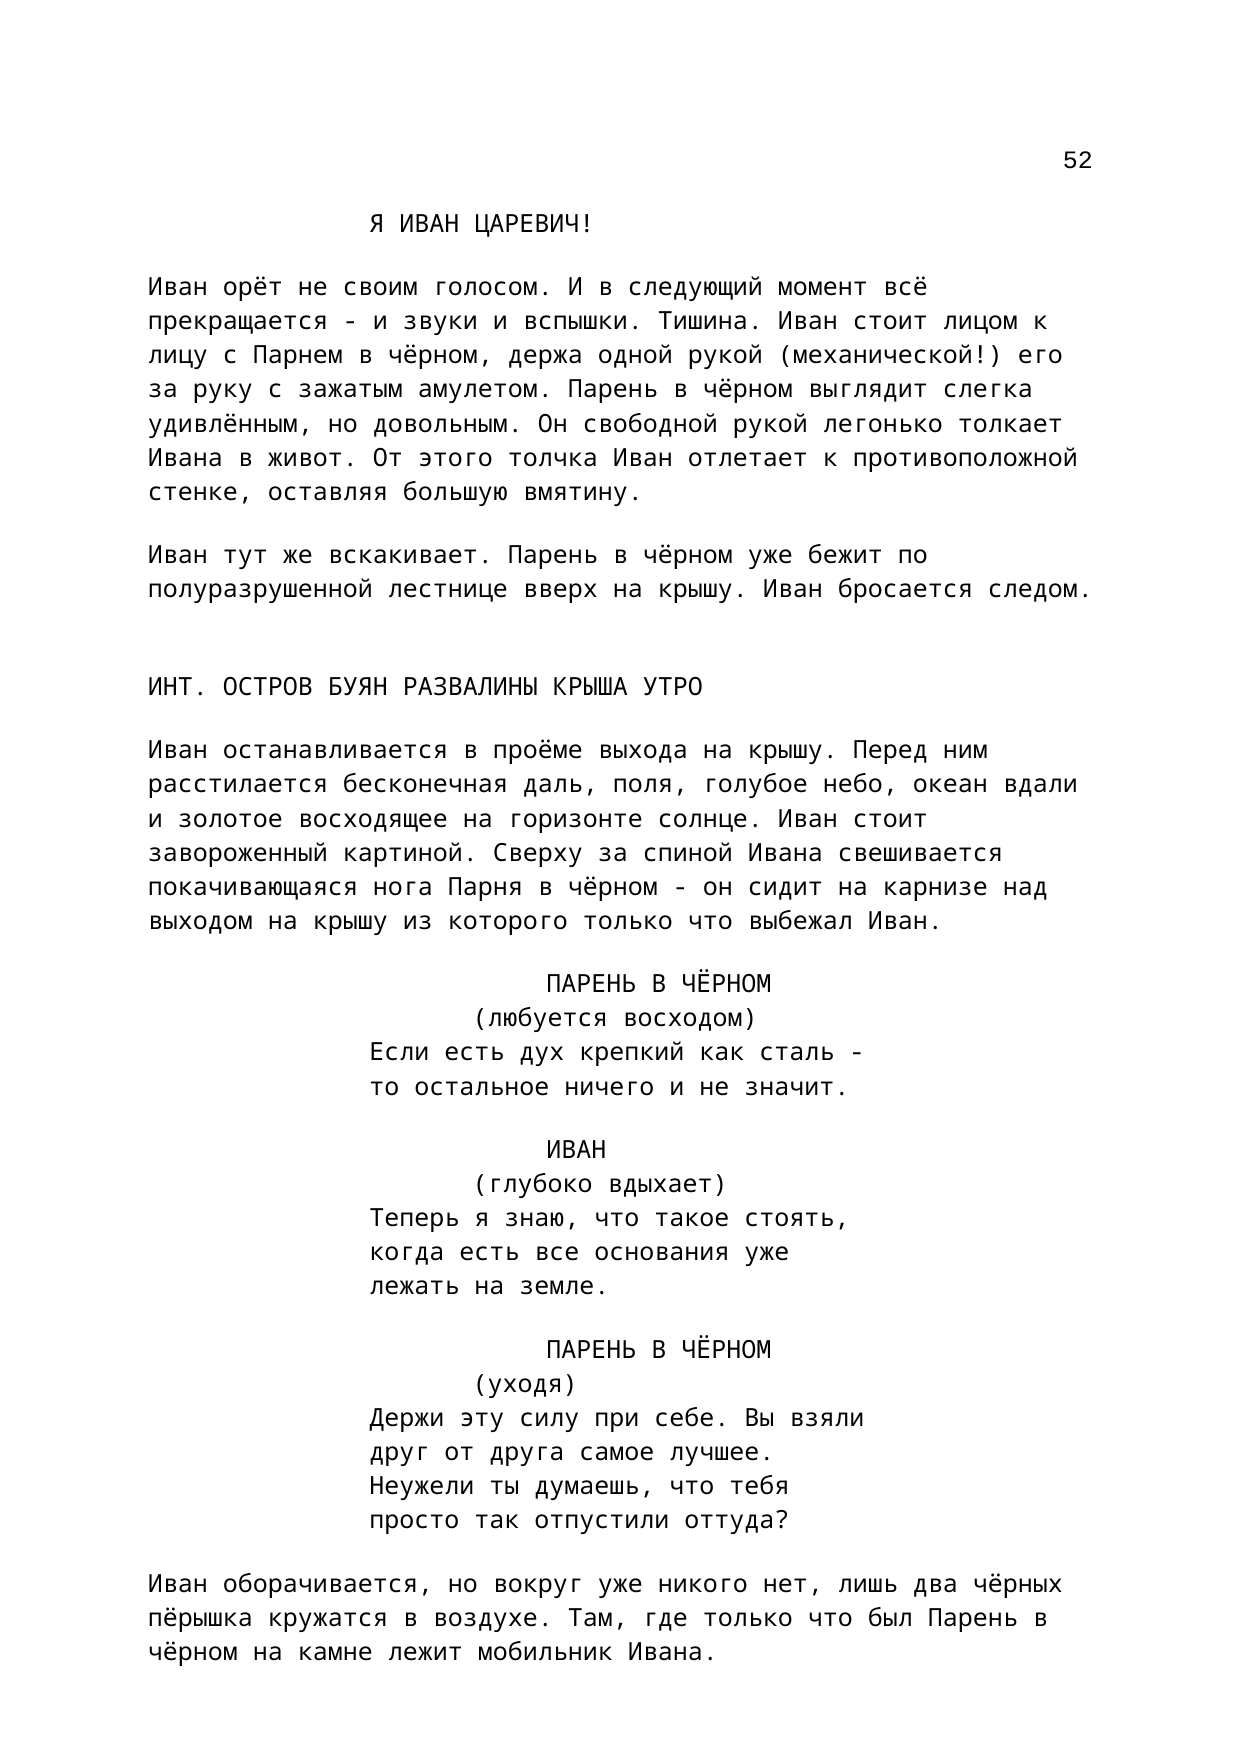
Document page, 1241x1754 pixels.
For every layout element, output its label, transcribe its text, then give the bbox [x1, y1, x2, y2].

text Держи эту силу при себе. Вы взяли друг от друга самое лучшее. Неужели ты думаешь, что тебя просто так отпустили оттуда? [369, 1399, 871, 1536]
text (глубоко вдыхает) [472, 1166, 871, 1200]
text Если есть дух крепкий как сталь - то остальное ничего и не значит. [369, 1034, 871, 1102]
text ПАРЕНЬ В ЧЁРНОМ [546, 966, 1093, 1000]
text (уходя) [472, 1366, 871, 1399]
text Иван тут же вскакивает. Парень в чёрном уже бежит по полуразрушенной лестнице вверх на крышу. Иван бросается следом. [148, 537, 1093, 639]
text Иван оборачивается, но вокруг уже никого нет, лишь два чёрных пёрышка кружатся в воздухе. Там, где только что был Парень в чёрном на камне лежит мобильник Ивана. [148, 1565, 1093, 1667]
text ИНТ. ОСТРОВ БУЯН РАЗВАЛИНЫ КРЫША УТРО [148, 668, 1093, 703]
text Я ИВАН ЦАРЕВИЧ! [369, 205, 871, 239]
text ПАРЕНЬ В ЧЁРНОМ [546, 1331, 1093, 1366]
text Иван останавливается в проёме выхода на крышу. Перед ним расстилается бесконечная даль, поля, голубое небо, океан вдали и золотое восходящее на горизонте солнце. Иван стоит завороженный картиной. Сверху за спиной Ивана свешивается покачивающаяся нога Парня в чёрном - он сидит на карнизе над выходом на крышу из которого только что выбежал Иван. [148, 732, 1093, 936]
text (любуется восходом) [472, 1000, 871, 1034]
text Иван орёт не своим голосом. И в следующий момент всё прекращается - и звуки и вспышки. Тишина. Иван стоит лицом к лицу с Парнем в чёрном, держа одной рукой (механической!) его за руку с зажатым амулетом. Парень в чёрном выглядит слегка удивлённым, но довольным. Он свободной рукой легонько толкает Ивана в живот. От этого толчка Иван отлетает к противоположной стенке, оставляя большую вмятину. [148, 269, 1093, 507]
text Теперь я знаю, что такое стоять, когда есть все основания уже лежать на земле. [369, 1200, 871, 1302]
text ИВАН [546, 1132, 1093, 1166]
